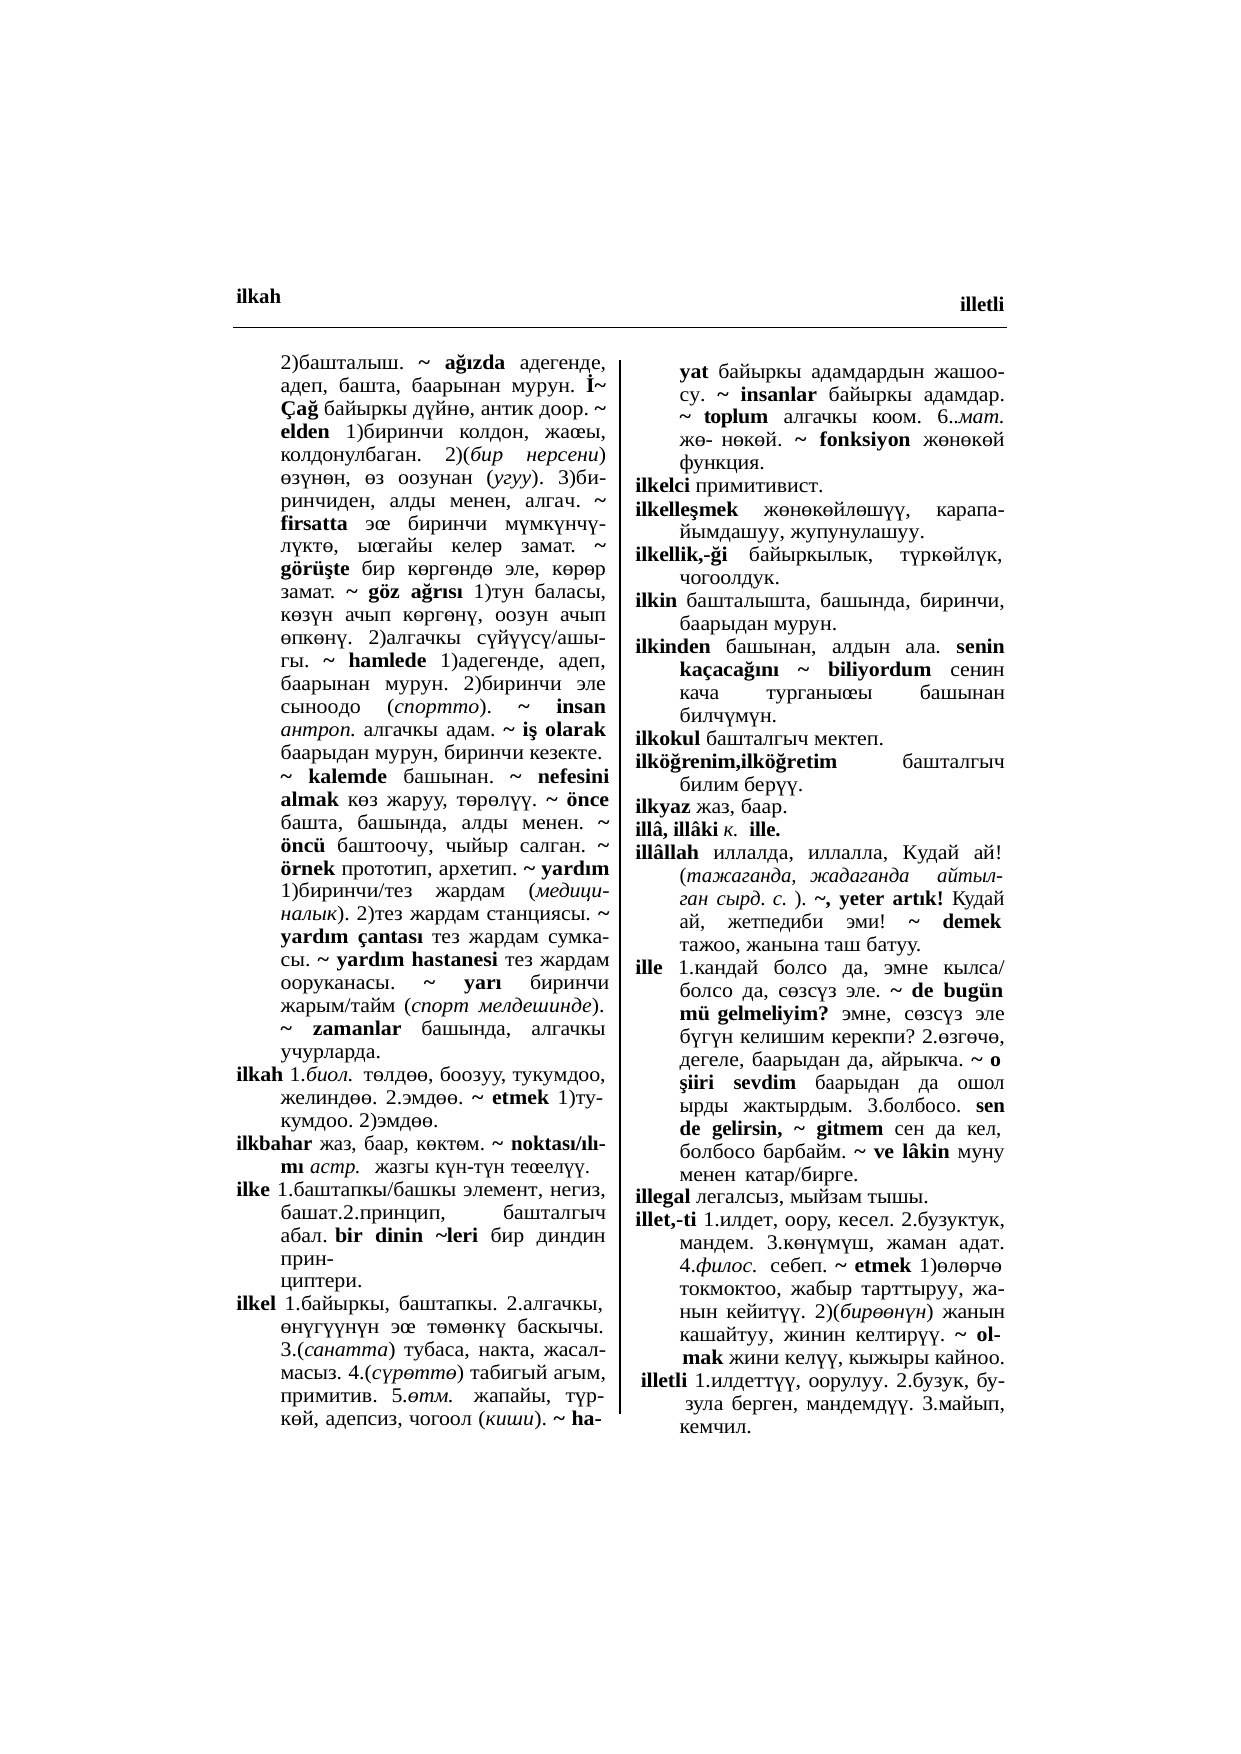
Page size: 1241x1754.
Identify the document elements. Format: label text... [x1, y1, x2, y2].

text болбосо барбайм. ~ ve lâkin муну менен катар/бирге. [679, 1140, 1005, 1186]
text ilkokul башталгыч мектеп. [635, 727, 1065, 750]
text ilkyaz жаз, баар. [635, 796, 848, 818]
text көй, адепсиз, чогоол (киши). ~ ha- [280, 1407, 606, 1430]
text тажоо, жанына таш батуу. [679, 933, 923, 956]
text ilke 1.баштапкы/башкы элемент, негиз, башат.2.принцип, башталгыч абал. bir dinin ~leri бир диндин прин- [236, 1178, 606, 1269]
text mü gelmeliyim? эмне, сөзсүз эле бүгүн келишим керекпи? 2.өзгөчө, дегеле, баарыдан да, айрыкча. ~ o [679, 1002, 1005, 1071]
text өнүгүүнүн эœ төмөнкү баскычы. [280, 1315, 606, 1338]
text ilkelci примитивист. [635, 474, 1065, 497]
text ilkellik,-ği байыркылык, түркөйлүк, [635, 543, 1065, 566]
text illet,-ti 1.илдет, оору, кесел. 2.бузуктук, мандем. 3.көнүмүш, жаман адат. 4.филос. себеп. ~ etmek 1)өлөрчө [635, 1208, 1005, 1277]
text ille 1.кандай болсо да, эмне кылса/ болсо да, сөзсүз эле. ~ de bugün [635, 956, 1005, 1002]
text mak жини келүү, кыжыры кайноо. illetli 1.илдеттүү, оорулуу. 2.бузук, бу- зула берген, мандемдүү. 3.майып, [635, 1346, 1005, 1415]
text illâ, illâki к. ille. [635, 818, 848, 841]
text illâllah иллалда, иллалла, Кудай ай! [635, 841, 1065, 864]
text токмоктоо, жабыр тарттыруу, жа- нын кейитүү. 2)(бирөөнүн) жанын кашайтуу, жинин келтирүү. ~ ol- [679, 1277, 1005, 1346]
text illegal легалсыз, мыйзам тышы. [635, 1186, 1065, 1208]
text кумдоо. 2)эмдөө. [280, 1109, 440, 1132]
text ilkah [236, 284, 282, 308]
text ilkel 1.байыркы, баштапкы. 2.алгачкы, [236, 1292, 609, 1315]
text yat байыркы адамдардын жашоо- су. ~ insanlar байыркы адамдар. ~ toplum алгачкы коом. 6..мат. жө- нөкөй. ~ fonksiyon жөнөкөй функция. [679, 359, 1005, 474]
text illetli [899, 292, 1065, 316]
text 2)башталыш. ~ ağızda адегенде, адеп, башта, баарынан мурун. İ~ Çağ байыркы дүйнө, антик доор. ~ elden 1)биринчи колдон, жаœы, колдонулбаган. 2)(бир нерсени) өзүнөн, өз оозунан (угуу). 3)би- ринчиден, алды менен, алгач. ~ firsatta эœ биринчи мүмкүнчү- лүктө, ыœгайы келер замат. ~ görüşte бир көргөндө эле, көрөр замат. ~ göz ağrısı 1)тун баласы, көзүн ачып көргөнү, оозун ачып өпкөнү. 2)алгачкы сүйүүсү/ашы- гы. ~ hamlede 1)адегенде, адеп, баарынан мурун. 2)биринчи эле сыноодо (спортто). ~ insan антроп. алгачкы адам. ~ iş olarak баарыдан мурун, биринчи кезекте. [280, 350, 606, 764]
text ilkin башталышта, башында, биринчи, баарыдан мурун. [635, 589, 1005, 635]
text чогоолдук. [679, 566, 781, 589]
text ilkelleşmek жөнөкөйлөшүү, карапа- йымдашуу, жупунулашуу. [635, 498, 1005, 543]
text 3.(санатта) тубаса, накта, жасал- масыз. 4.(сүрөттө) табигый агым, примитив. 5.өтм. жапайы, түр- [280, 1338, 606, 1407]
text ilkbahar жаз, баар, көктөм. ~ noktası/ılı- mı астр. жазгы күн-түн теœелүү. [236, 1132, 606, 1178]
text ~ kalemde башынан. ~ nefesini almak көз жаруу, төрөлүү. ~ önce башта, башында, алды менен. ~ öncü баштоочу, чыйыр салган. ~ örnek прототип, архетип. ~ yardım 1)биринчи/тез жардам (медици- налык). 2)тез жардам станциясы. ~ yardım çantası тез жардам сумка- сы. ~ yardım hastanesi тез жардам ооруканасы. ~ yarı биринчи жарым/тайм (спорт мелдешинде). [280, 764, 609, 1017]
text ilkah 1.биол. төлдөө, боозуу, тукумдоо, желиндөө. 2.эмдөө. ~ etmek 1)ту- [236, 1063, 606, 1109]
text ~ zamanlar башында, алгачкы учурларда. [280, 1017, 606, 1063]
text ilkinden башынан, алдын ала. senin kaçacağını ~ biliyordum сенин кача турганыœы башынан билчүмүн. [635, 635, 1005, 727]
text şiiri sevdim баарыдан да ошол ырды жактырдым. 3.болбосо. sen de gelirsin, ~ gitmem сен да кел, [679, 1071, 1005, 1140]
text ilköğrenim,ilköğretim башталгыч билим берүү. [635, 750, 1004, 796]
text циптери. [280, 1269, 364, 1292]
text (тажаганда, жадаганда айтыл- ган сырд. с. ). ~, yeter artık! Кудай ай, жетпедиби эми! ~ demek [679, 864, 1005, 933]
text кемчил. [679, 1415, 754, 1438]
